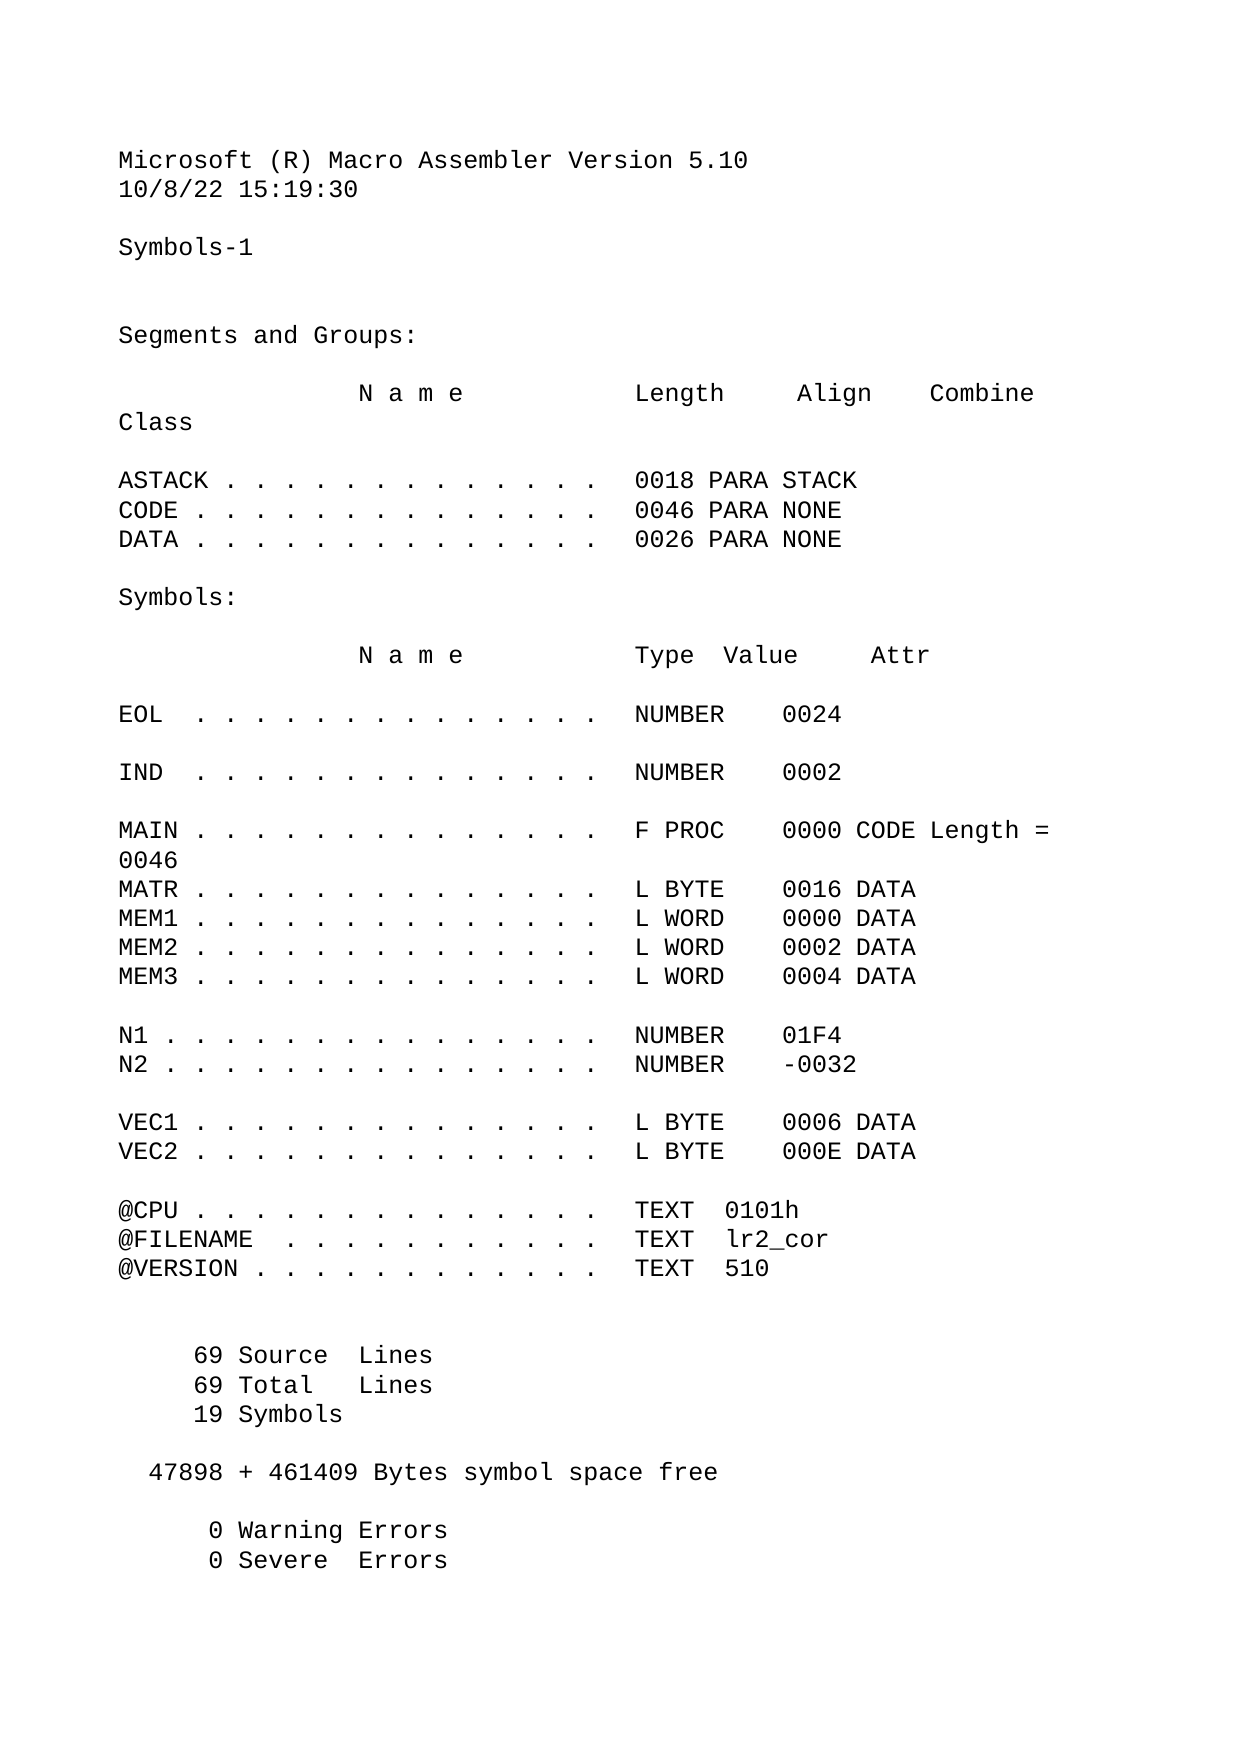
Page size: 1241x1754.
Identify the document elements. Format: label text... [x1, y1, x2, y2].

text DATA . . . . . . . . . . . . . . 0026 PARA NONE [118, 526, 1122, 555]
text Symbols: [118, 585, 1122, 613]
text MAIN . . . . . . . . . . . . . . F PROC 0000 CODE Length = 0046 [118, 818, 1122, 876]
text IND . . . . . . . . . . . . . . NUMBER 0002 [118, 760, 1122, 788]
text @CPU . . . . . . . . . . . . . . TEXT 0101h [118, 1197, 1122, 1226]
text 19 Symbols [118, 1401, 1122, 1430]
text Segments and Groups: [118, 322, 1122, 351]
text N2 . . . . . . . . . . . . . . . NUMBER -0032 [118, 1051, 1122, 1080]
text MEM2 . . . . . . . . . . . . . . L WORD 0002 DATA [118, 935, 1122, 963]
text Microsoft (R) Macro Assembler Version 5.10 10/8/22 15:19:30 [118, 147, 1122, 205]
text 0 Warning Errors [118, 1518, 1122, 1546]
text 69 Total Lines [118, 1372, 1122, 1401]
text @VERSION . . . . . . . . . . . . TEXT 510 [118, 1256, 1122, 1284]
text CODE . . . . . . . . . . . . . . 0046 PARA NONE [118, 497, 1122, 526]
text N a m e Length Align Combine Class [118, 381, 1122, 438]
text Symbols-1 [118, 206, 1122, 263]
text MEM1 . . . . . . . . . . . . . . L WORD 0000 DATA [118, 906, 1122, 934]
text MEM3 . . . . . . . . . . . . . . L WORD 0004 DATA [118, 964, 1122, 992]
text 47898 + 461409 Bytes symbol space free [118, 1460, 1122, 1488]
text MATR . . . . . . . . . . . . . . L BYTE 0016 DATA [118, 876, 1122, 905]
text VEC1 . . . . . . . . . . . . . . L BYTE 0006 DATA [118, 1110, 1122, 1138]
text EOL . . . . . . . . . . . . . . NUMBER 0024 [118, 701, 1122, 730]
text VEC2 . . . . . . . . . . . . . . L BYTE 000E DATA [118, 1139, 1122, 1167]
text N a m e Type Value Attr [118, 643, 1122, 671]
text 69 Source Lines [118, 1343, 1122, 1371]
text N1 . . . . . . . . . . . . . . . NUMBER 01F4 [118, 1022, 1122, 1051]
text ASTACK . . . . . . . . . . . . . 0018 PARA STACK [118, 468, 1122, 496]
text 0 Severe Errors [118, 1547, 1122, 1576]
text @FILENAME . . . . . . . . . . . TEXT lr2_cor [118, 1226, 1122, 1255]
